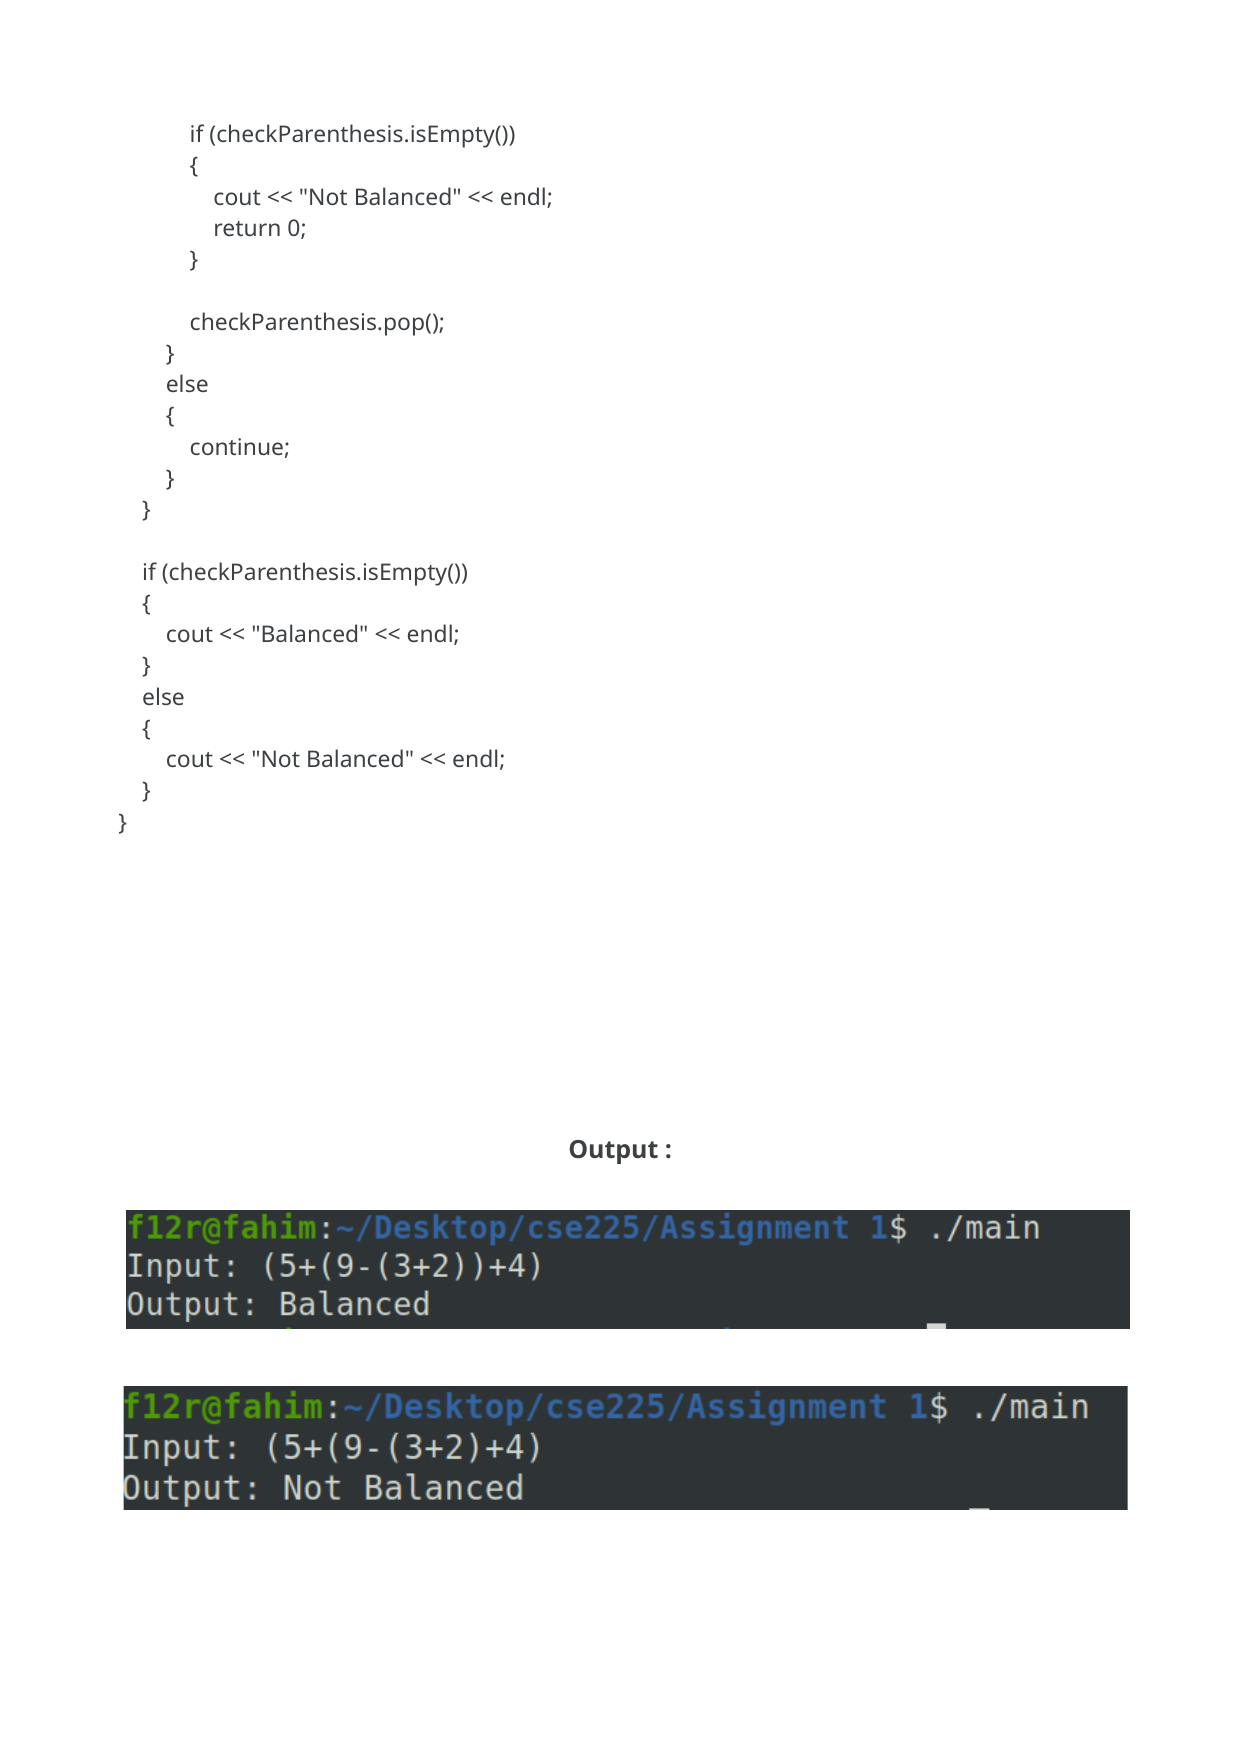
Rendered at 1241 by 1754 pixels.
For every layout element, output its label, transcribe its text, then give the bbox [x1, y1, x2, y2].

text } [118, 649, 1122, 681]
picture [123, 1386, 1128, 1510]
text cout << "Not Balanced" << endl; [118, 743, 1122, 774]
text else [118, 368, 1122, 399]
text } [118, 806, 1122, 837]
text return 0; [118, 212, 1122, 243]
picture [126, 1210, 1130, 1329]
text { [118, 149, 1122, 181]
text Output : [118, 1132, 1122, 1166]
text cout << "Balanced" << endl; [118, 618, 1122, 649]
text } [118, 462, 1122, 493]
text checkParenthesis.pop(); [118, 306, 1122, 337]
text else [118, 681, 1122, 712]
text if (checkParenthesis.isEmpty()) [118, 556, 1122, 587]
text } [118, 243, 1122, 274]
text { [118, 712, 1122, 743]
text if (checkParenthesis.isEmpty()) [118, 118, 1122, 149]
text } [118, 337, 1122, 368]
text } [118, 774, 1122, 806]
text cout << "Not Balanced" << endl; [118, 181, 1122, 212]
text { [118, 587, 1122, 618]
text } [118, 493, 1122, 524]
text continue; [118, 431, 1122, 462]
text { [118, 399, 1122, 431]
